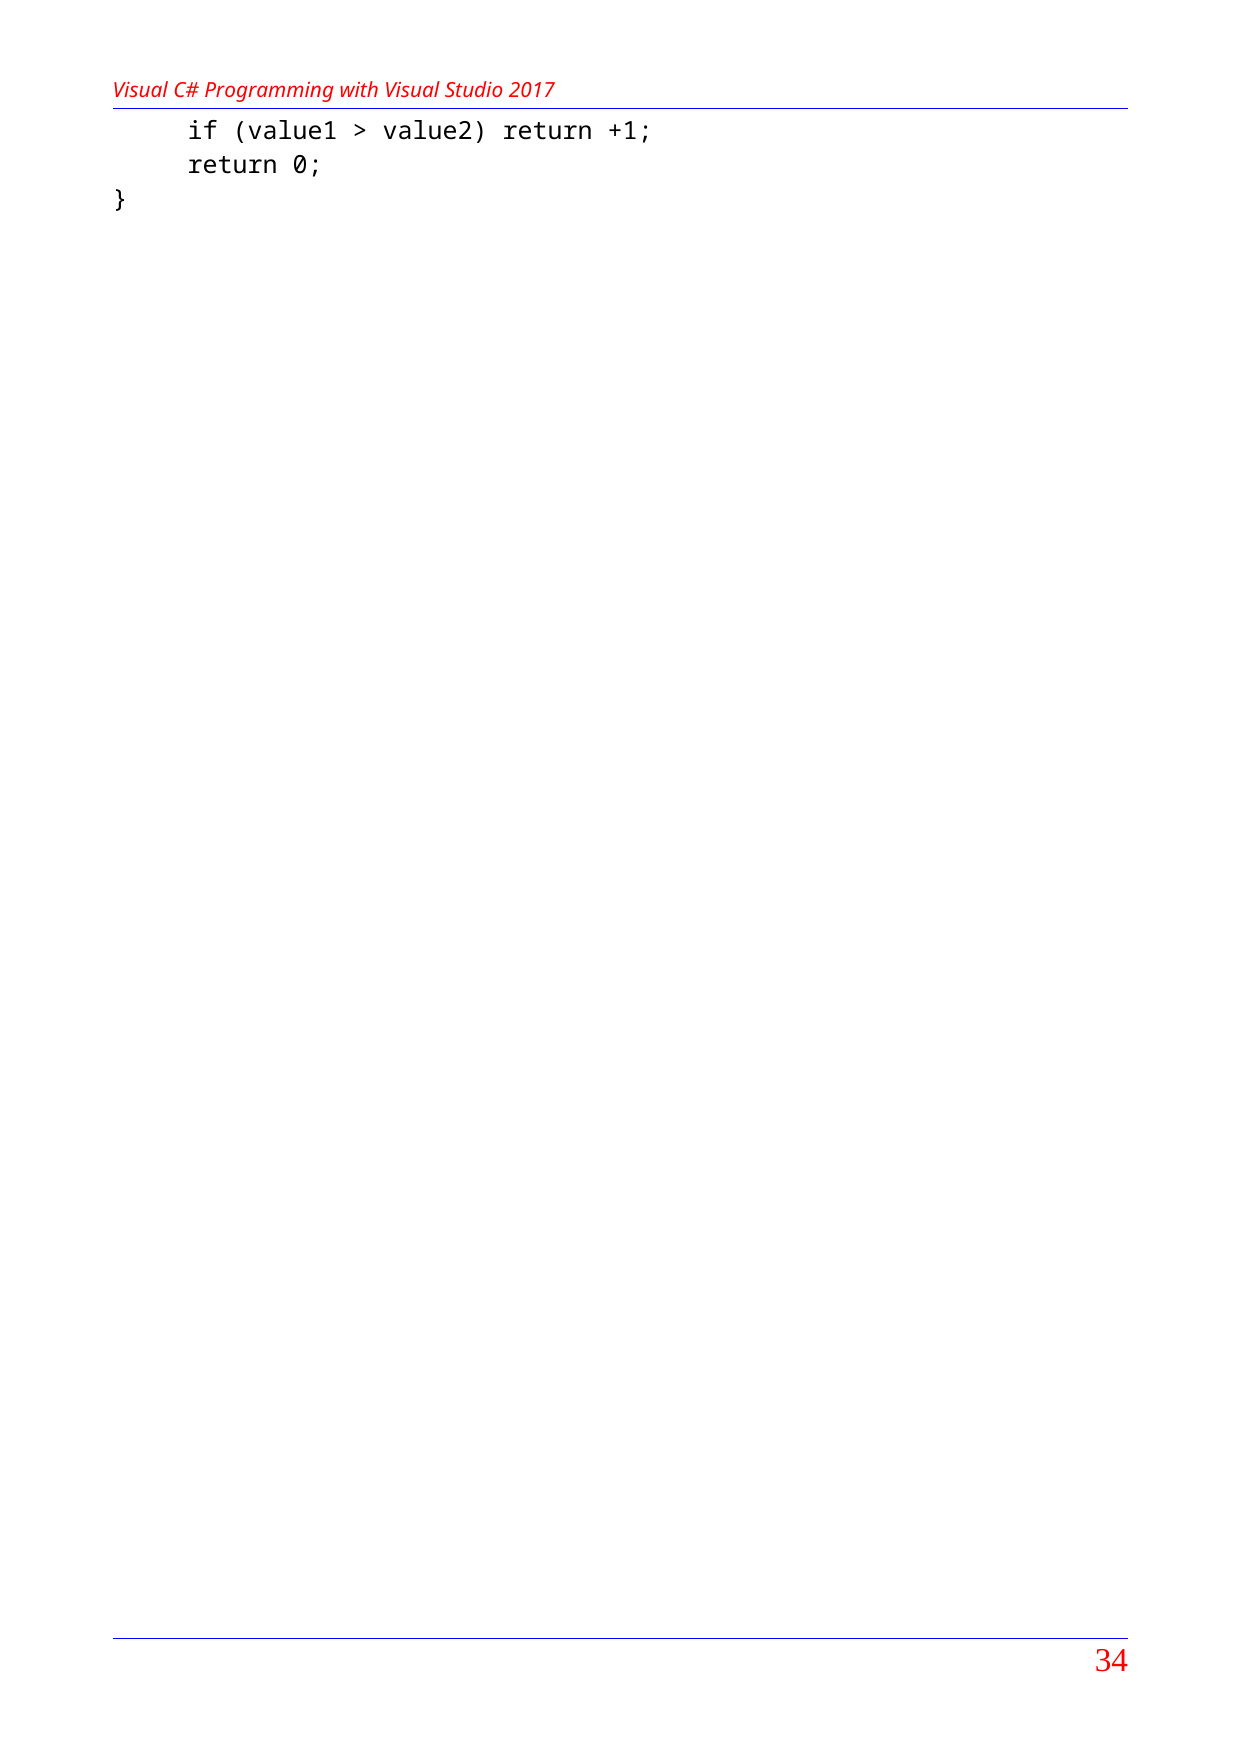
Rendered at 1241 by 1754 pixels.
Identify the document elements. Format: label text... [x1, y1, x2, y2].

text return 0; [112, 147, 1128, 181]
text if (value1 > value2) return +1; [112, 112, 1128, 147]
text } [112, 181, 1128, 215]
